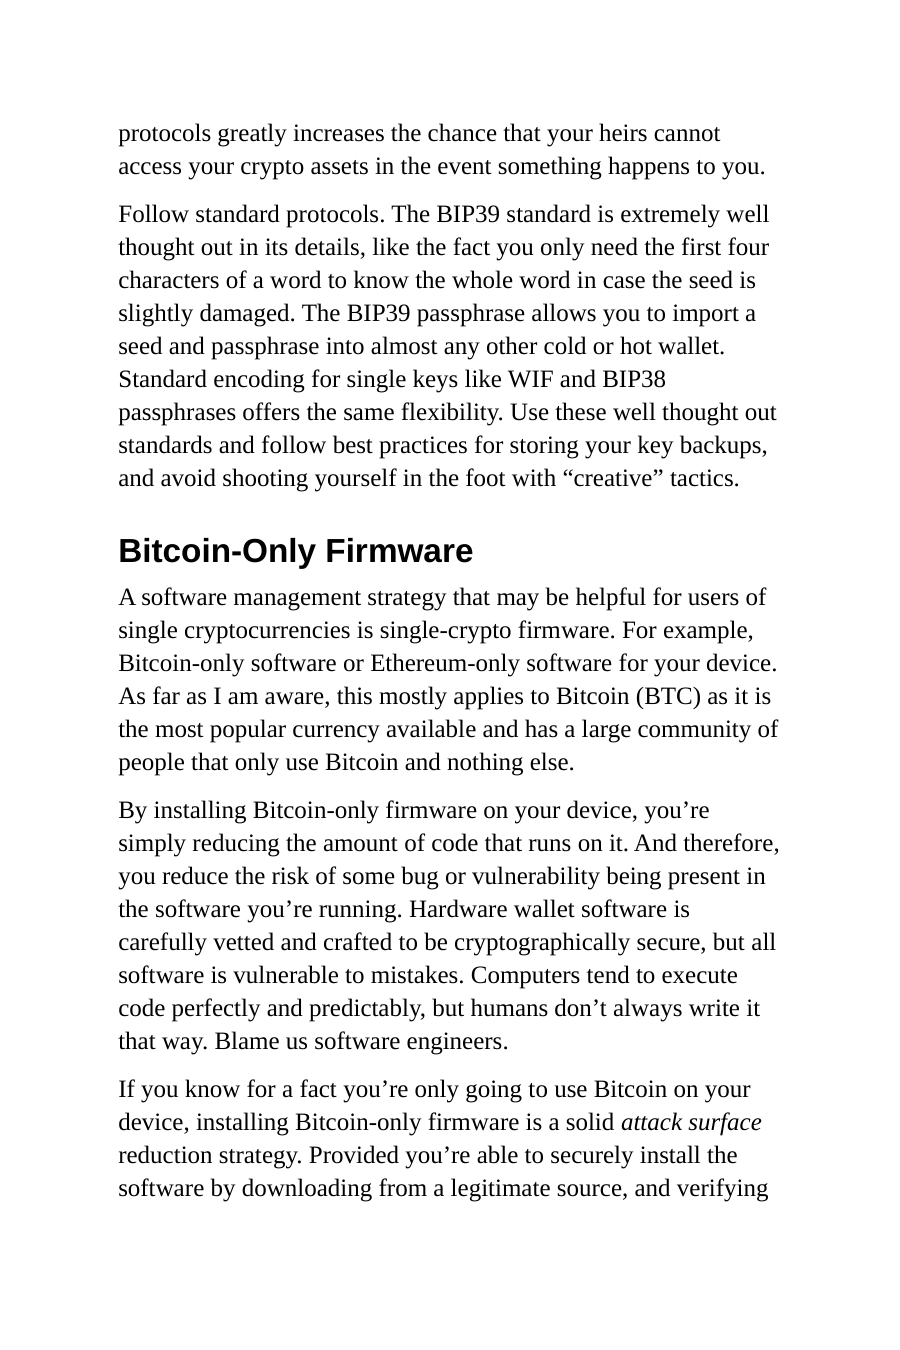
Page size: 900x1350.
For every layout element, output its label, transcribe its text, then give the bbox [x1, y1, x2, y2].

text Follow standard protocols. The BIP39 standard is extremely well thought out in its details, like the fact you only need the first four characters of a word to know the whole word in case the seed is slightly damaged. The BIP39 passphrase allows you to import a seed and passphrase into almost any other cold or hot wallet. Standard encoding for single keys like WIF and BIP38 passphrases offers the same flexibility. Use these well thought out standards and follow best practices for storing your key backups, and avoid shooting yourself in the foot with “creative” tactics. [118, 199, 782, 492]
text protocols greatly increases the chance that your heirs cannot access your crypto assets in the event something happens to you. [118, 118, 782, 180]
subtitle Bitcoin-Only Firmware [118, 531, 782, 570]
text If you know for a fact you’re only going to use Bitcoin on your device, installing Bitcoin-only firmware is a solid attack surface reduction strategy. Provided you’re able to securely install the software by downloading from a legitimate source, and verifying [118, 1074, 782, 1202]
text By installing Bitcoin-only firmware on your device, you’re simply reducing the amount of code that runs on it. And therefore, you reduce the risk of some bug or vulnerability being present in the software you’re running. Hardware wallet software is carefully vetted and crafted to be cryptographically secure, but all software is vulnerable to mistakes. Computers tend to execute code perfectly and predictably, but humans don’t always write it that way. Blame us software engineers. [118, 795, 782, 1055]
text A software management strategy that may be helpful for users of single cryptocurrencies is single-crypto firmware. For example, Bitcoin-only software or Ethereum-only software for your device. As far as I am aware, this mostly applies to Bitcoin (BTC) as it is the most popular currency available and has a large community of people that only use Bitcoin and nothing else. [118, 582, 782, 776]
